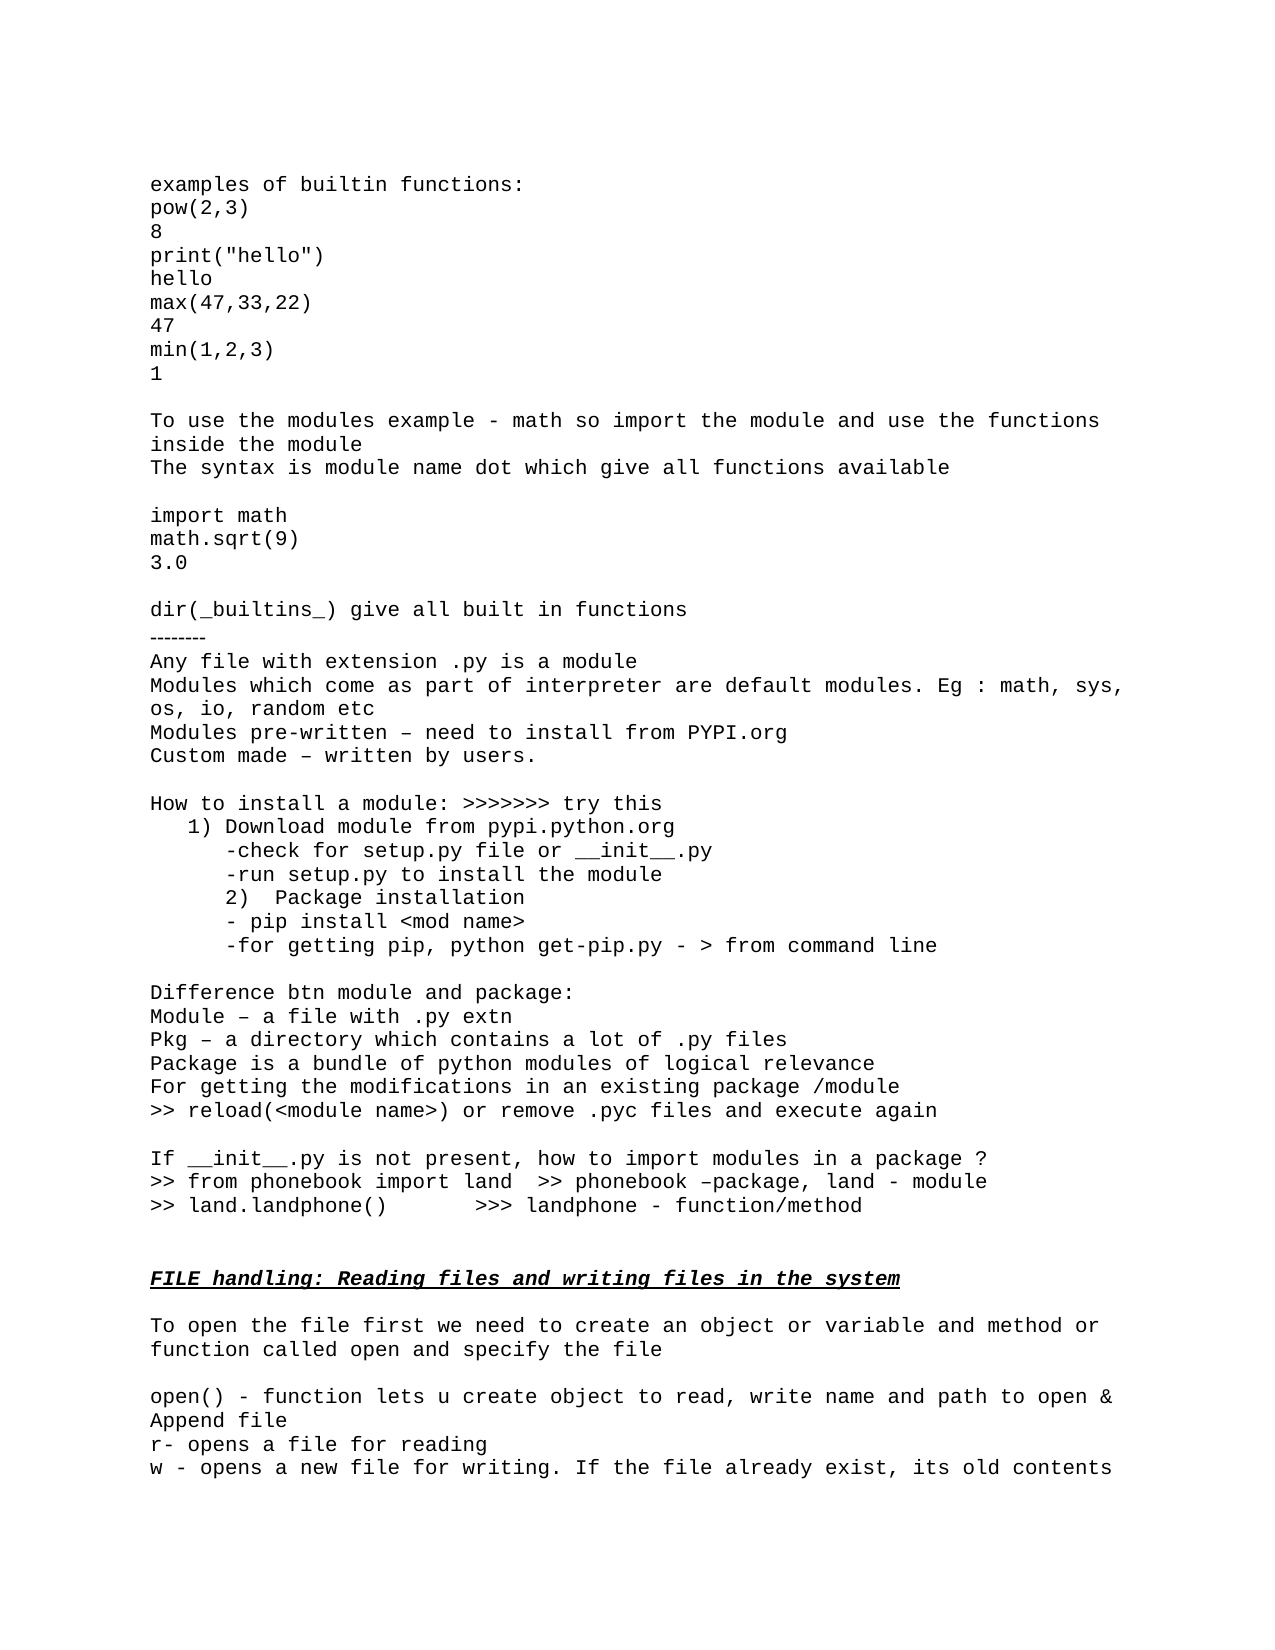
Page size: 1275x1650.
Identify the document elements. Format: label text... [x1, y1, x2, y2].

text For getting the modifications in an existing package /module [150, 1077, 1125, 1100]
list -run setup.py to install the module [225, 864, 1125, 887]
text To open the file first we need to create an object or variable and method or function called open and specify the file [150, 1315, 1125, 1363]
text examples of builtin functions: [150, 174, 1125, 197]
text Any file with extension .py is a module [150, 651, 1125, 674]
text >> land.landphone() >>> landphone - function/method [150, 1195, 1125, 1218]
text print("hello") [150, 244, 1125, 268]
text 8 [150, 221, 1125, 244]
text If __init__.py is not present, how to import modules in a package ? [150, 1147, 1125, 1171]
list Download module from pypi.python.org [187, 816, 1125, 840]
text open() - function lets u create object to read, write name and path to open & Append file [150, 1386, 1125, 1433]
text min(1,2,3) [150, 339, 1125, 363]
text The syntax is module name dot which give all functions available [150, 457, 1125, 481]
text w - opens a new file for writing. If the file already exist, its old contents [150, 1457, 1125, 1481]
list -check for setup.py file or __init__.py [225, 840, 1125, 864]
text >> from phonebook import land >> phonebook –package, land - module [150, 1171, 1125, 1195]
text Modules pre-written – need to install from PYPI.org [150, 722, 1125, 746]
text Difference btn module and package: [150, 982, 1125, 1006]
text 47 [150, 316, 1125, 339]
text import math [150, 505, 1125, 528]
text -------- [150, 623, 1125, 651]
text 2) Package installation [150, 887, 1125, 911]
text 1 [150, 363, 1125, 386]
text math.sqrt(9) [150, 528, 1125, 552]
text max(47,33,22) [150, 292, 1125, 316]
text To use the modules example - math so import the module and use the functions inside the module [150, 410, 1125, 457]
text -for getting pip, python get-pip.py - > from command line [150, 935, 1125, 958]
text pow(2,3) [150, 197, 1125, 221]
text Pkg – a directory which contains a lot of .py files [150, 1029, 1125, 1053]
text 3.0 [150, 552, 1125, 576]
text hello [150, 268, 1125, 292]
text FILE handling: Reading files and writing files in the system [150, 1268, 1125, 1292]
text >> reload(<module name>) or remove .pyc files and execute again [150, 1100, 1125, 1124]
text - pip install <mod name> [150, 911, 1125, 935]
text Modules which come as part of interpreter are default modules. Eg : math, sys, os, io, random etc [150, 674, 1125, 722]
text Package is a bundle of python modules of logical relevance [150, 1053, 1125, 1077]
text r- opens a file for reading [150, 1433, 1125, 1457]
text Module – a file with .py extn [150, 1006, 1125, 1029]
text How to install a module: >>>>>>> try this [150, 793, 1125, 816]
text Custom made – written by users. [150, 746, 1125, 769]
text dir(_builtins_) give all built in functions [150, 599, 1125, 623]
